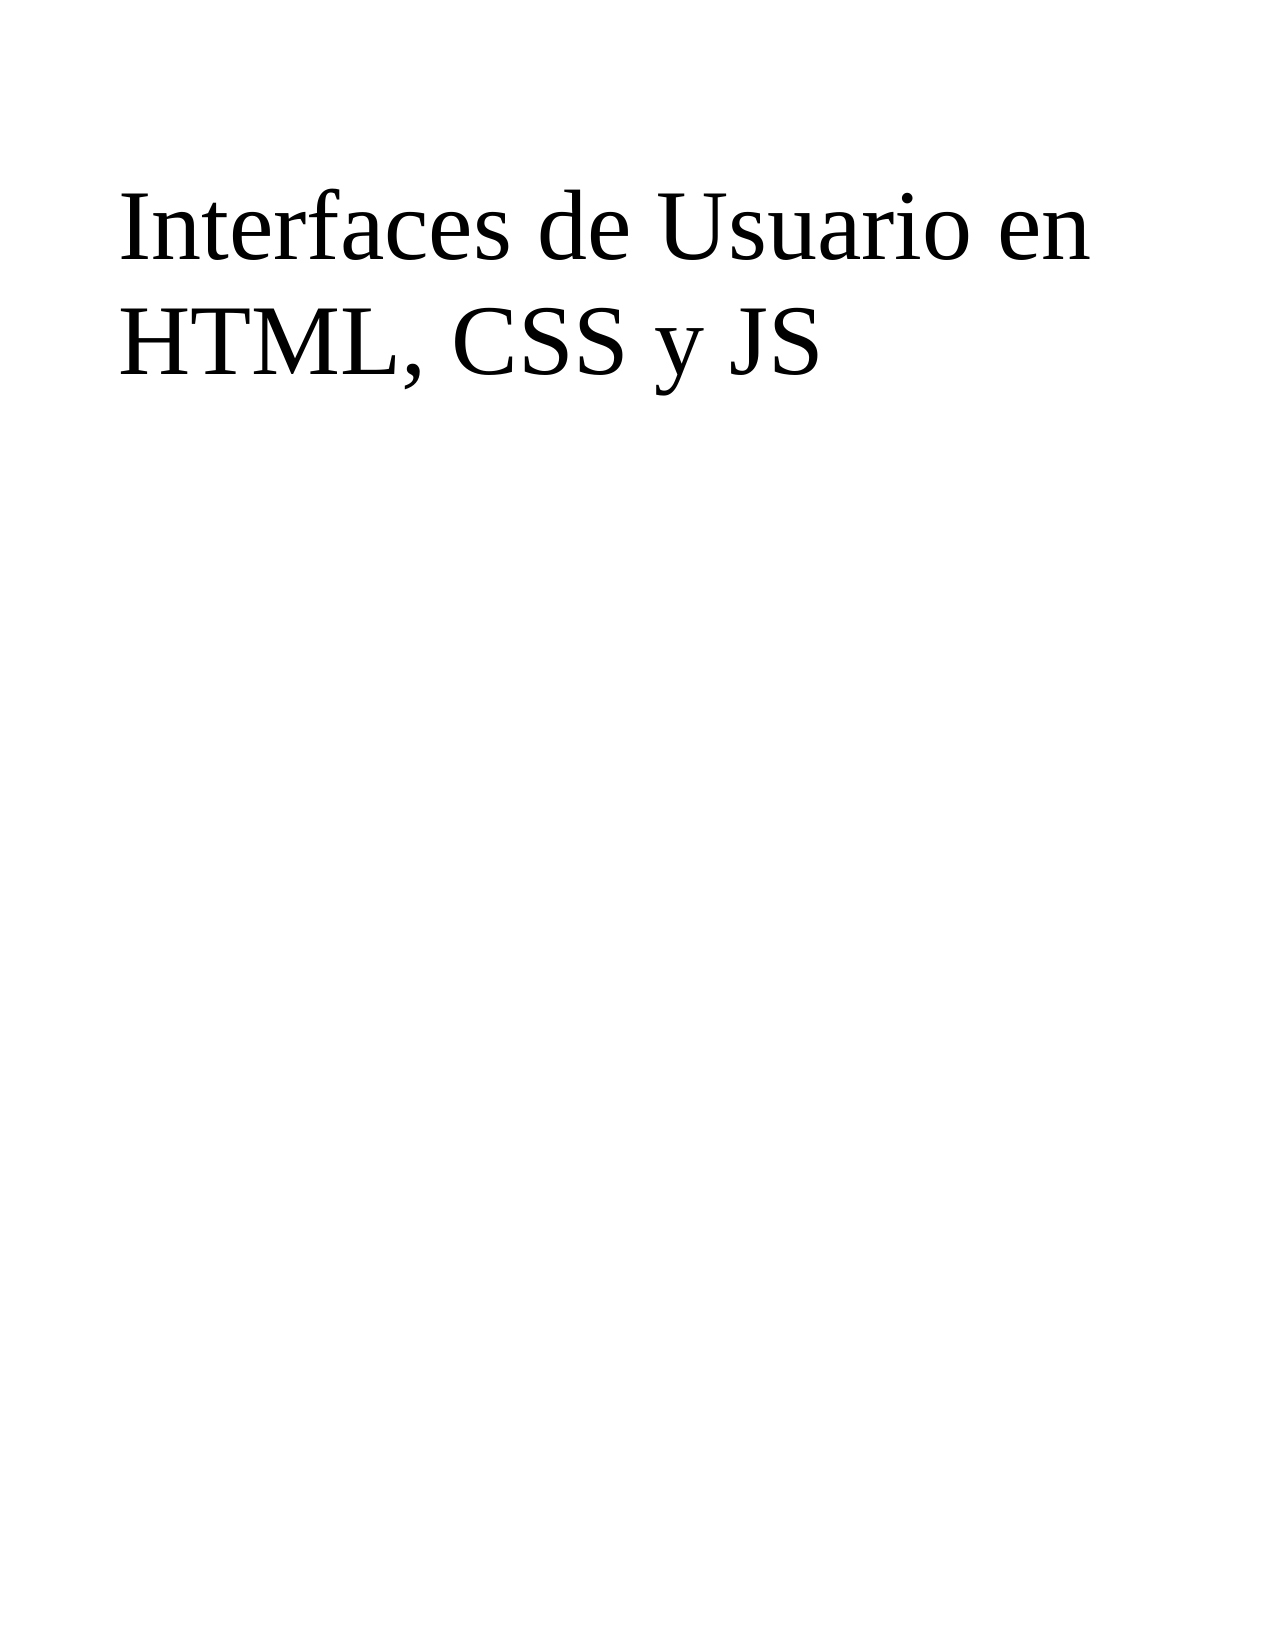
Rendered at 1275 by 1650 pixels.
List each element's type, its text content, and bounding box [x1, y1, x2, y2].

text Interfaces de Usuario en HTML, CSS y JS [118, 166, 1157, 396]
